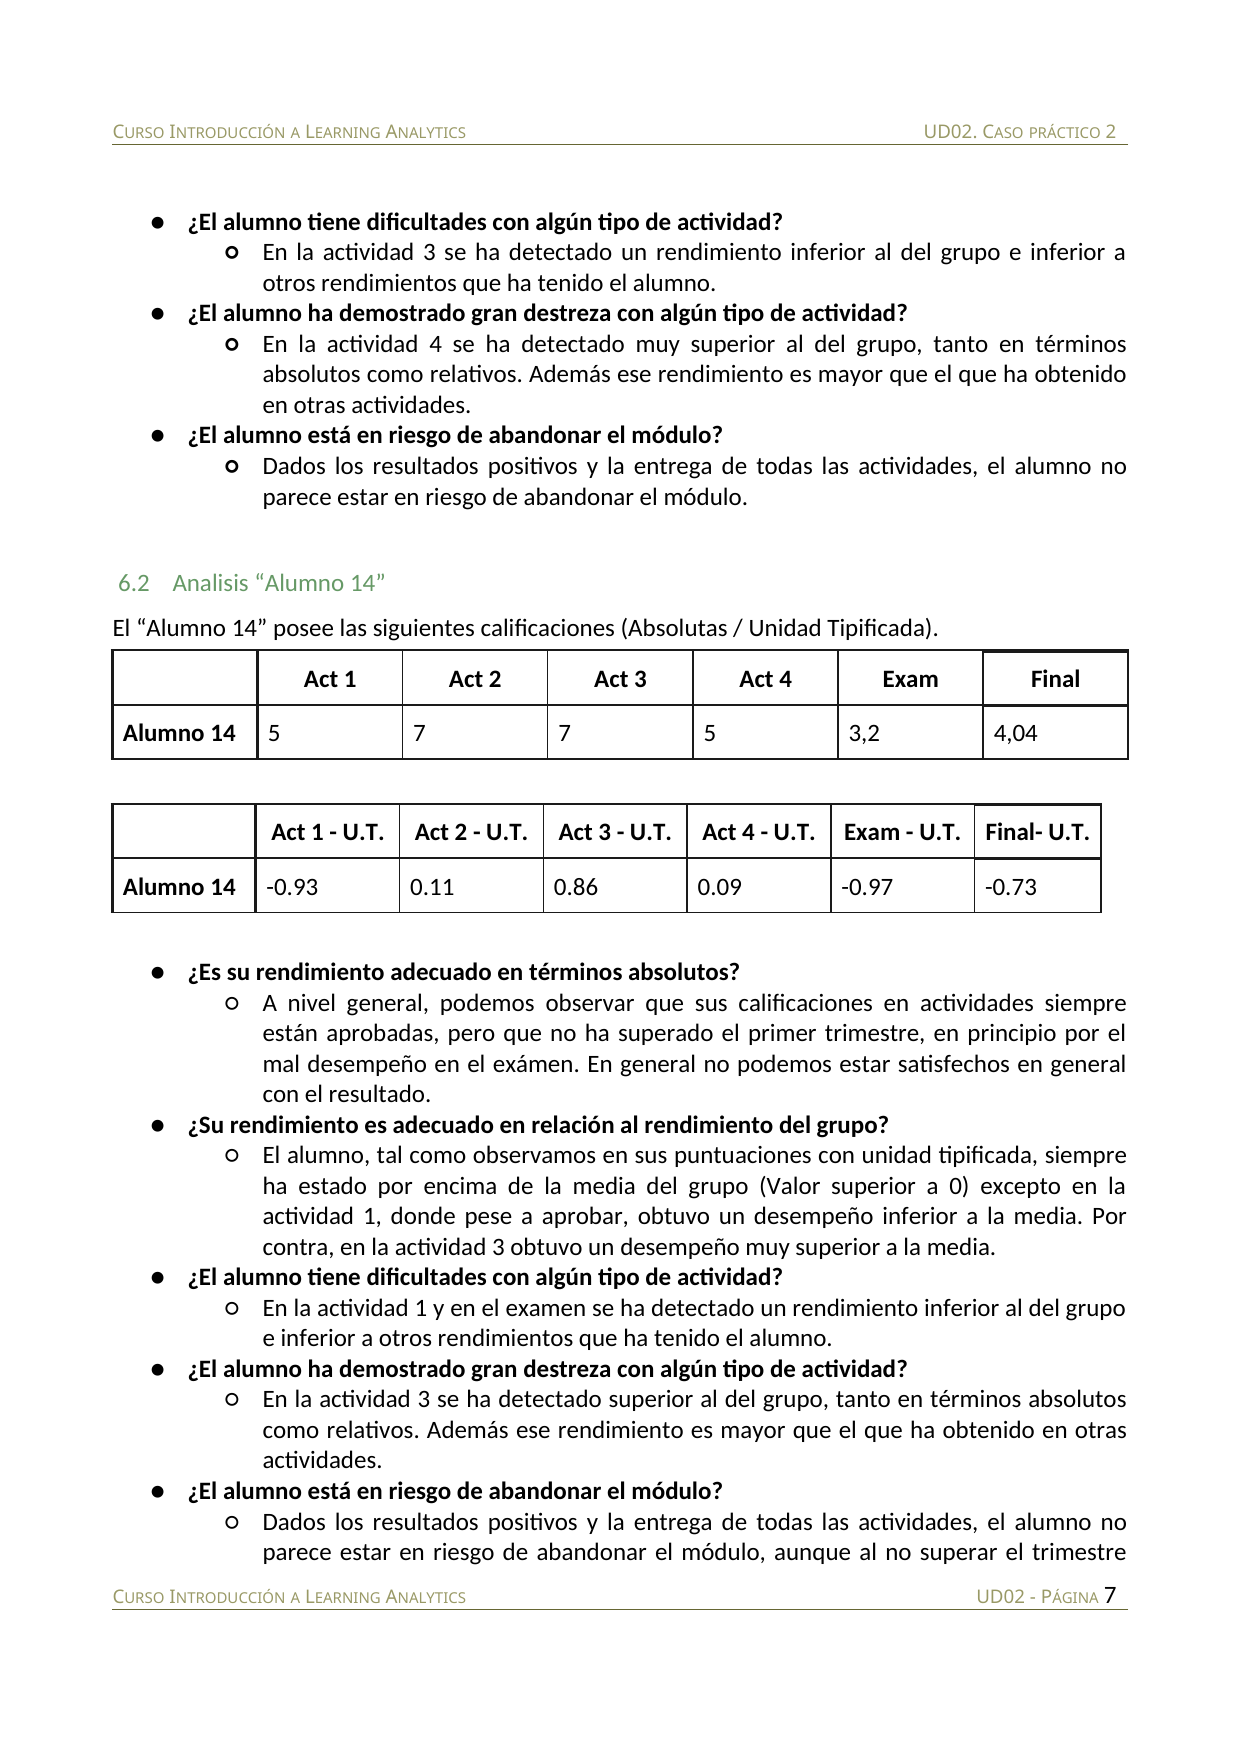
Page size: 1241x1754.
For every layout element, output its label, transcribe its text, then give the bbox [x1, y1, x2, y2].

table_header Act 3 - U.T. [544, 805, 686, 857]
list El alumno, tal como observamos en sus puntuaciones con unidad tipificada, siempre ha estado por encima de la media del grupo (Valor superior a 0) excepto en la actividad 1, donde pese a aprobar, obtuvo un desempeño inferior a la media. Por contra, en la actividad 3 obtuvo un desempeño muy superior a la media. [225, 1139, 1128, 1261]
list En la actividad 3 se ha detectado un rendimiento inferior al del grupo e inferior a otros rendimientos que ha tenido el alumno. [225, 237, 1128, 298]
table_header Act 4 - U.T. [688, 805, 830, 857]
list En la actividad 4 se ha detectado muy superior al del grupo, tanto en términos absolutos como relativos. Además ese rendimiento es mayor que el que ha obtenido en otras actividades. [225, 328, 1128, 420]
table_cell 5 [694, 706, 837, 758]
table_cell Alumno 14 [114, 706, 256, 758]
table_header Final [984, 653, 1127, 704]
table_header Act 3 [548, 651, 692, 704]
table_cell 0.11 [400, 859, 543, 912]
list ¿El alumno tiene dificultades con algún tipo de actividad? [150, 1261, 1128, 1292]
list En la actividad 3 se ha detectado superior al del grupo, tanto en términos absolutos como relativos. Además ese rendimiento es mayor que el que ha obtenido en otras actividades. [225, 1383, 1128, 1475]
list ¿Su rendimiento es adecuado en relación al rendimiento del grupo? [150, 1109, 1128, 1139]
table_cell 7 [403, 706, 547, 758]
table_cell 0.09 [688, 859, 830, 912]
table_header Exam - U.T. [832, 805, 974, 857]
table_cell 7 [548, 706, 692, 758]
list En la actividad 1 y en el examen se ha detectado un rendimiento inferior al del grupo e inferior a otros rendimientos que ha tenido el alumno. [225, 1292, 1128, 1353]
list ¿El alumno está en riesgo de abandonar el módulo? [150, 1475, 1128, 1506]
table_header Final- U.T. [975, 806, 1100, 857]
table_header Act 1 - U.T. [257, 805, 399, 857]
list Dados los resultados positivos y la entrega de todas las actividades, el alumno no parece estar en riesgo de abandonar el módulo, aunque al no superar el trimestre [225, 1506, 1128, 1567]
table_header Act 4 [694, 651, 837, 704]
table_cell -0.97 [832, 859, 974, 912]
table_cell -0.93 [257, 859, 399, 912]
list ¿El alumno ha demostrado gran destreza con algún tipo de actividad? [150, 298, 1128, 328]
table_cell 5 [259, 706, 402, 758]
table_header [114, 805, 254, 857]
list ¿Es su rendimiento adecuado en términos absolutos? [150, 956, 1128, 987]
list ¿El alumno ha demostrado gran destreza con algún tipo de actividad? [150, 1353, 1128, 1383]
table_header Act 2 [403, 651, 547, 704]
list ¿El alumno está en riesgo de abandonar el módulo? [150, 420, 1128, 450]
table_cell Alumno 14 [114, 859, 254, 912]
list A nivel general, podemos observar que sus calificaciones en actividades siempre están aprobadas, pero que no ha superado el primer trimestre, en principio por el mal desempeño en el exámen. En general no podemos estar satisfechos en general con el resultado. [225, 987, 1128, 1109]
table_cell 4,04 [984, 707, 1127, 758]
table_header [114, 651, 256, 704]
text El “Alumno 14” posee las siguientes calificaciones (Absolutas / Unidad Tipificada). [112, 612, 1128, 643]
table_header Act 2 - U.T. [400, 805, 543, 857]
table_header Exam [839, 651, 982, 704]
table_cell 3,2 [839, 706, 982, 758]
list ¿El alumno tiene dificultades con algún tipo de actividad? [150, 206, 1128, 237]
table_cell -0.73 [975, 860, 1100, 912]
subtitle Analisis “Alumno 14” [112, 567, 1128, 598]
table_cell 0.86 [544, 859, 686, 912]
table_header Act 1 [259, 651, 402, 704]
list Dados los resultados positivos y la entrega de todas las actividades, el alumno no parece estar en riesgo de abandonar el módulo. [225, 450, 1128, 511]
